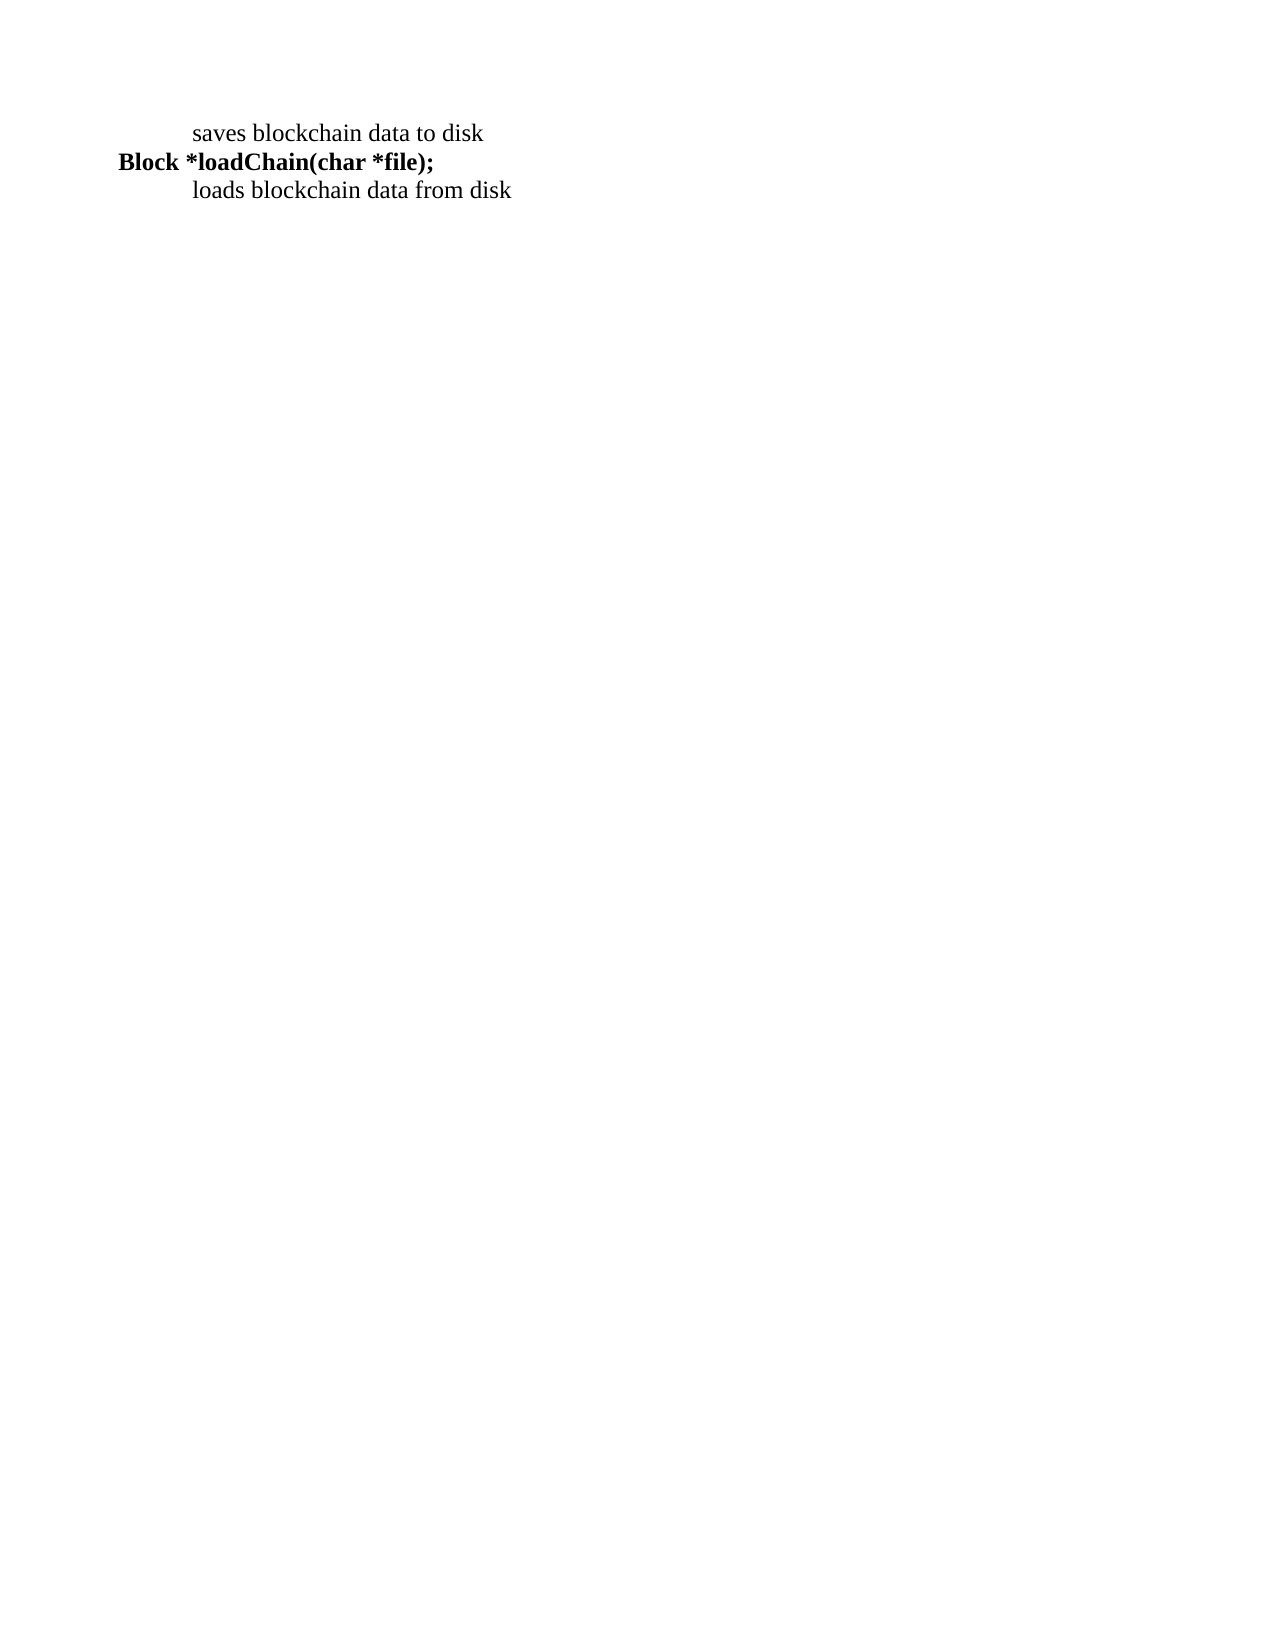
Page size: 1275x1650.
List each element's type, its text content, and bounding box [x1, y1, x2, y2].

text saves blockchain data to disk [118, 118, 1157, 147]
text loads blockchain data from disk [118, 176, 1157, 204]
text Block *loadChain(char *file); [118, 147, 1157, 176]
